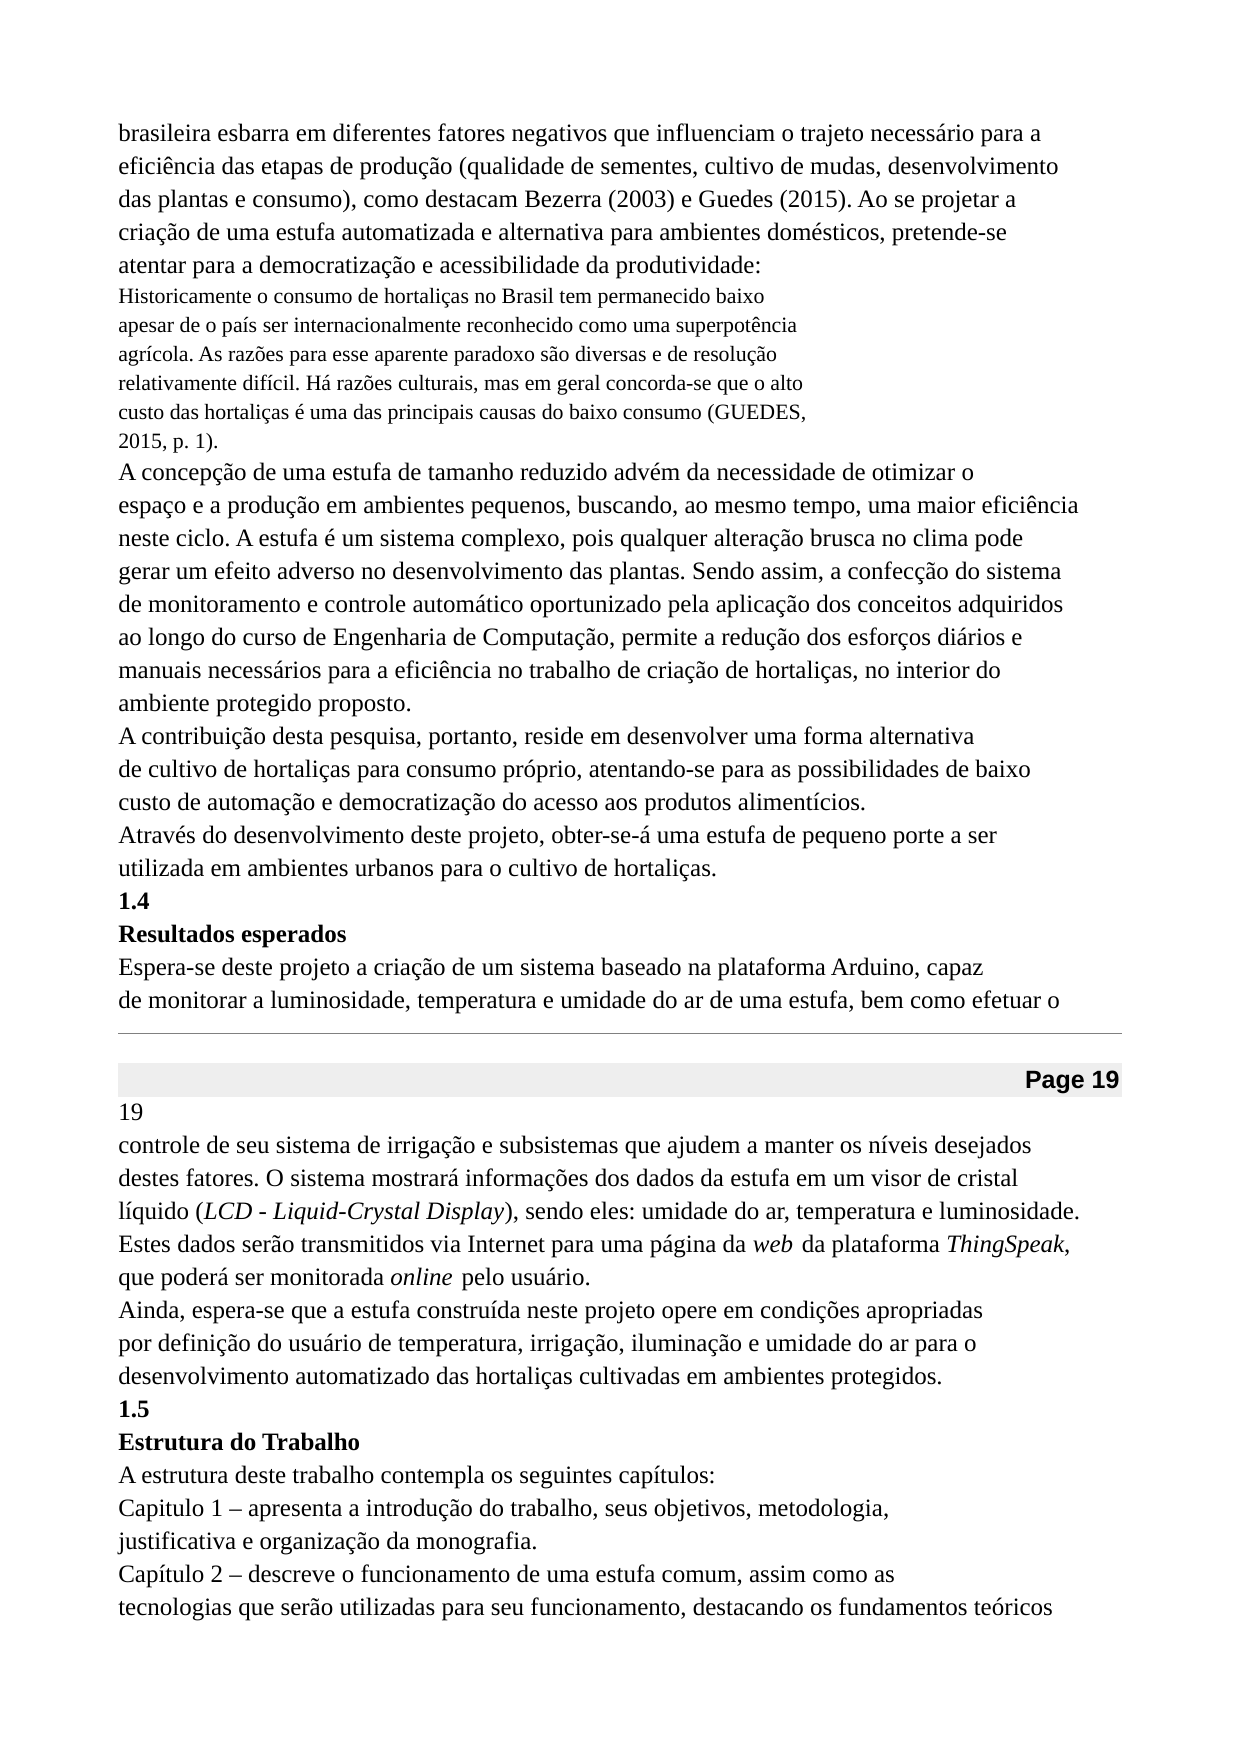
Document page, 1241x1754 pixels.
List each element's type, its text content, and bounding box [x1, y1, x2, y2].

text gerar um efeito adverso no desenvolvimento das plantas. Sendo assim, a confecção do sistema [118, 556, 1122, 585]
text 19 [118, 1097, 1122, 1126]
text brasileira esbarra em diferentes fatores negativos que influenciam o trajeto necessário para a [118, 118, 1122, 147]
text Através do desenvolvimento deste projeto, obter-se-á uma estufa de pequeno porte a ser [118, 820, 1122, 849]
text atentar para a democratização e acessibilidade da produtividade: [118, 250, 1122, 279]
text 1.4 [118, 886, 1122, 915]
text Ainda, espera-se que a estufa construída neste projeto opere em condições apropriadas [118, 1295, 1122, 1324]
text das plantas e consumo), como destacam Bezerra (2003) e Guedes (2015). Ao se projetar a [118, 184, 1122, 213]
text justificativa e organização da monografia. [118, 1526, 1122, 1555]
text ao longo do curso de Engenharia de Computação, permite a redução dos esforços diários e [118, 622, 1122, 651]
text Historicamente o consumo de hortaliças no Brasil tem permanecido baixo [118, 283, 1122, 308]
table_header Page 19 [118, 1063, 1122, 1097]
text A contribuição desta pesquisa, portanto, reside em desenvolver uma forma alternativa [118, 721, 1122, 750]
text de monitorar a luminosidade, temperatura e umidade do ar de uma estufa, bem como efetuar o [118, 985, 1122, 1014]
text desenvolvimento automatizado das hortaliças cultivadas em ambientes protegidos. [118, 1361, 1122, 1390]
text criação de uma estufa automatizada e alternativa para ambientes domésticos, pretende-se [118, 217, 1122, 246]
text tecnologias que serão utilizadas para seu funcionamento, destacando os fundamentos teóricos [118, 1592, 1122, 1621]
text que poderá ser monitorada online pelo usuário. [118, 1262, 1122, 1291]
text utilizada em ambientes urbanos para o cultivo de hortaliças. [118, 853, 1122, 882]
text A concepção de uma estufa de tamanho reduzido advém da necessidade de otimizar o [118, 457, 1122, 486]
text A estrutura deste trabalho contempla os seguintes capítulos: [118, 1460, 1122, 1489]
text destes fatores. O sistema mostrará informações dos dados da estufa em um visor de cristal [118, 1163, 1122, 1192]
text apesar de o país ser internacionalmente reconhecido como uma superpotência [118, 312, 1122, 337]
text 1.5 [118, 1394, 1122, 1423]
text Espera-se deste projeto a criação de um sistema baseado na plataforma Arduino, capaz [118, 952, 1122, 981]
text custo das hortaliças é uma das principais causas do baixo consumo (GUEDES, [118, 399, 1122, 424]
text eficiência das etapas de produção (qualidade de sementes, cultivo de mudas, desenvolvimento [118, 151, 1122, 180]
text Resultados esperados [118, 919, 1122, 948]
text controle de seu sistema de irrigação e subsistemas que ajudem a manter os níveis desejados [118, 1130, 1122, 1159]
text Capítulo 2 – descreve o funcionamento de uma estufa comum, assim como as [118, 1559, 1122, 1588]
text Capitulo 1 – apresenta a introdução do trabalho, seus objetivos, metodologia, [118, 1493, 1122, 1522]
text 2015, p. 1). [118, 428, 1122, 453]
text Estes dados serão transmitidos via Internet para uma página da web da plataforma ThingSpeak, [118, 1229, 1122, 1258]
text custo de automação e democratização do acesso aos produtos alimentícios. [118, 787, 1122, 816]
text agrícola. As razões para esse aparente paradoxo são diversas e de resolução [118, 341, 1122, 366]
text de monitoramento e controle automático oportunizado pela aplicação dos conceitos adquiridos [118, 589, 1122, 618]
text ambiente protegido proposto. [118, 688, 1122, 717]
text de cultivo de hortaliças para consumo próprio, atentando-se para as possibilidades de baixo [118, 754, 1122, 783]
text espaço e a produção em ambientes pequenos, buscando, ao mesmo tempo, uma maior eficiência [118, 490, 1122, 519]
text manuais necessários para a eficiência no trabalho de criação de hortaliças, no interior do [118, 655, 1122, 684]
text por definição do usuário de temperatura, irrigação, iluminação e umidade do ar para o [118, 1328, 1122, 1357]
text relativamente difícil. Há razões culturais, mas em geral concorda-se que o alto [118, 370, 1122, 395]
text Estrutura do Trabalho [118, 1427, 1122, 1456]
text neste ciclo. A estufa é um sistema complexo, pois qualquer alteração brusca no clima pode [118, 523, 1122, 552]
text líquido (LCD - Liquid-Crystal Display), sendo eles: umidade do ar, temperatura e luminosidade. [118, 1196, 1122, 1225]
